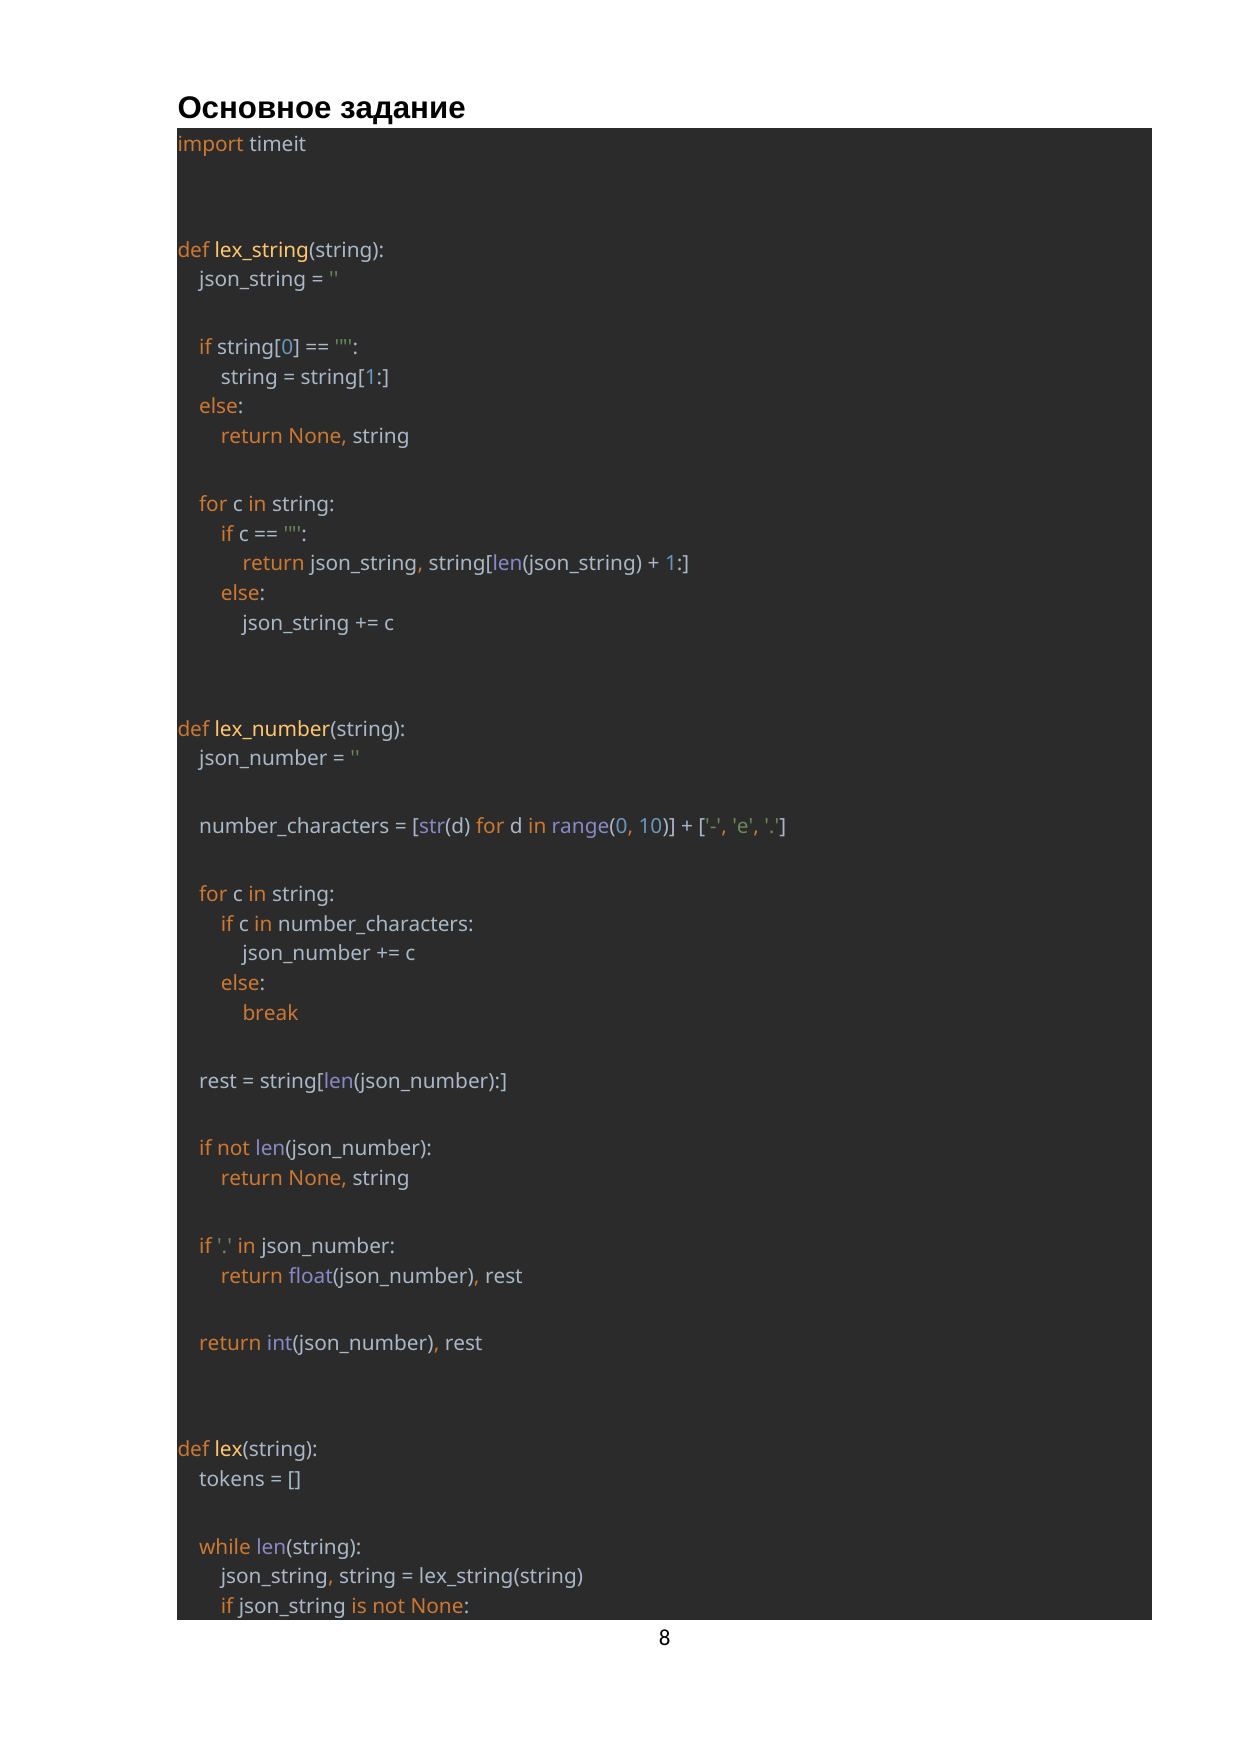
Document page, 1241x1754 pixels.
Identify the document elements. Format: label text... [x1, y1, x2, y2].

subtitle Основное задание [177, 89, 1152, 126]
text import timeit def lex_string(string): json_string = '' if string[0] == '"': string = string[1:] else: return None, string for c in string: if c == '"': return json_string, string[len(json_string) + 1:] else: json_string += c def lex_number(string): json_number = '' number_characters = [str(d) for d in range(0, 10)] + ['-', 'e', '.'] for c in string: if c in number_characters: json_number += c else: break rest = string[len(json_number):] if not len(json_number): return None, string if '.' in json_number: return float(json_number), rest return int(json_number), rest def lex(string): tokens = [] while len(string): json_string, string = lex_string(string) if json_string is not None: [177, 128, 1152, 1620]
